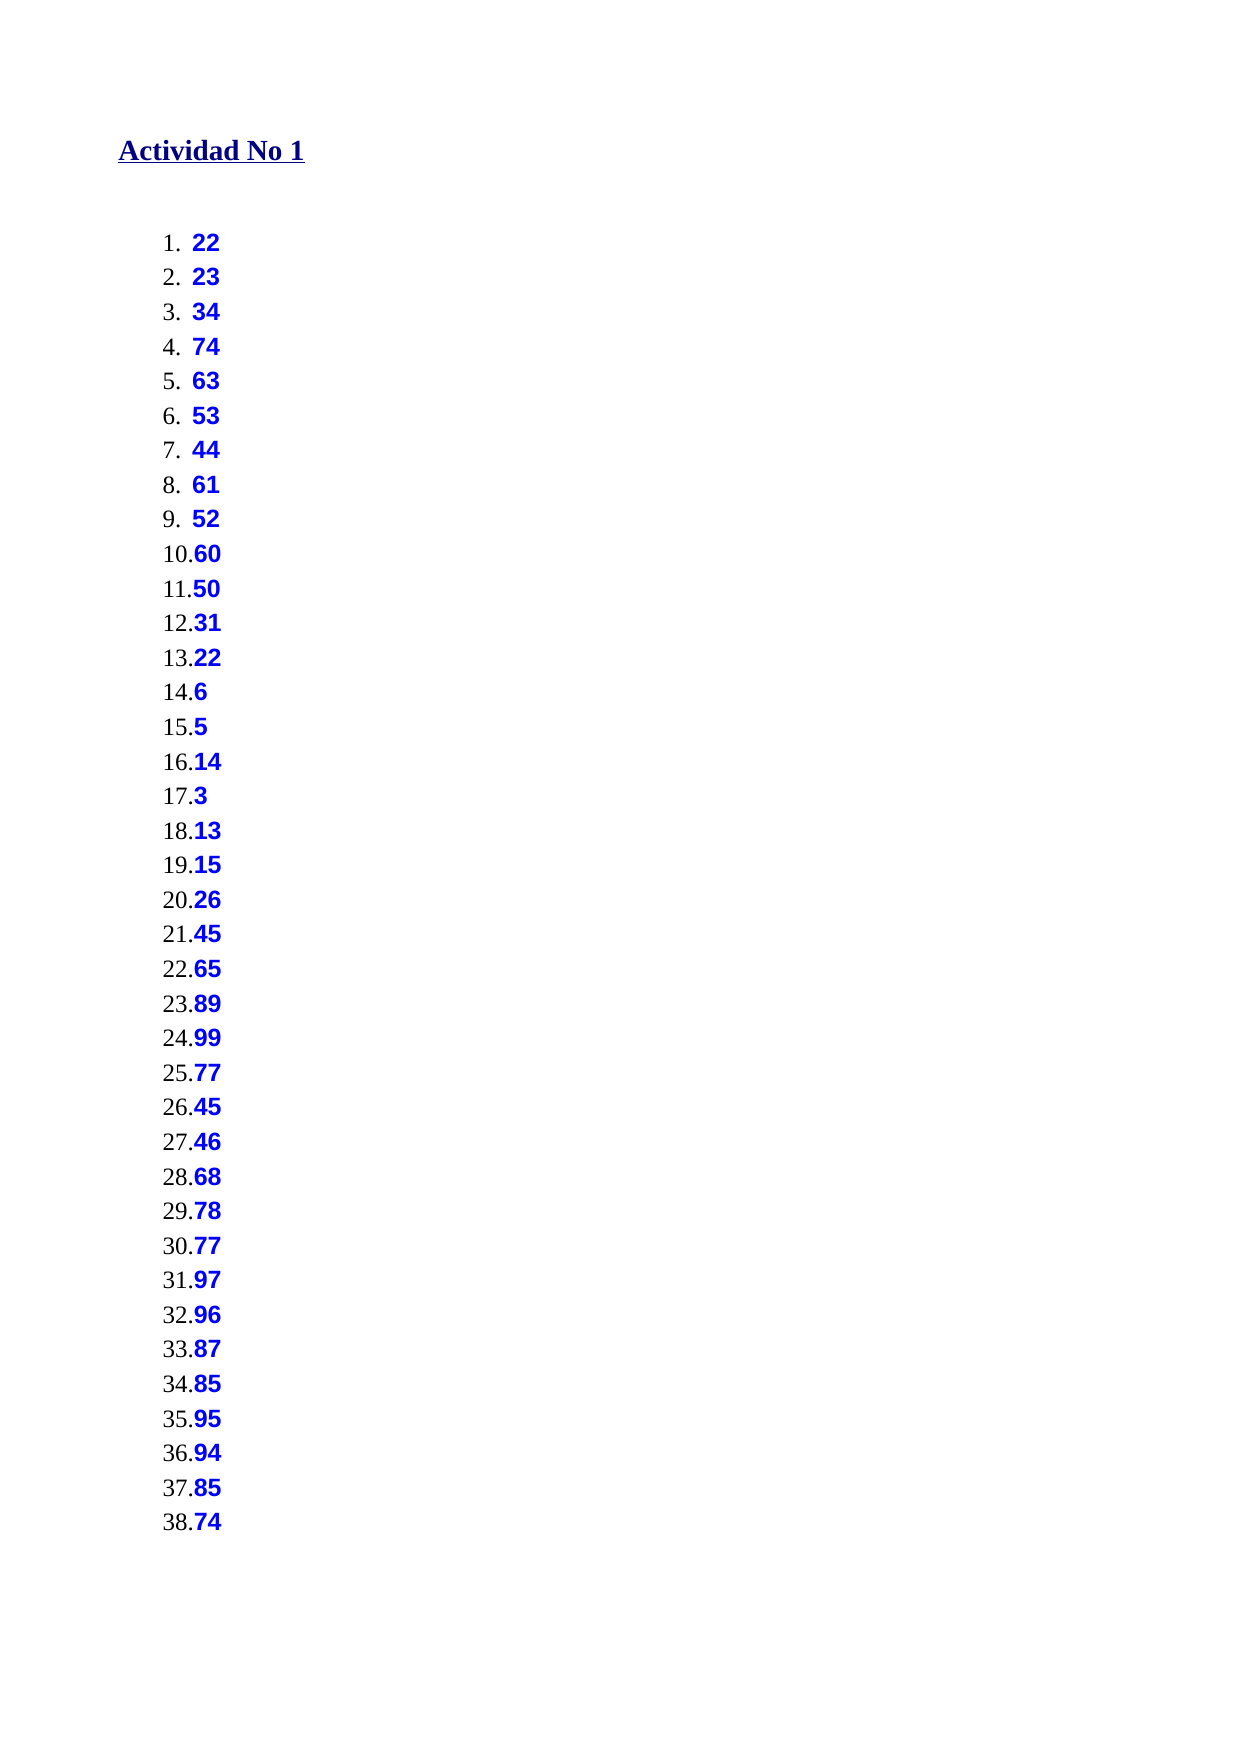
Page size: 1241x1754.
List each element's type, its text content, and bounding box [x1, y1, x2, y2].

list 31 [162, 608, 1122, 637]
list 15 [162, 850, 1122, 879]
list 45 [162, 1092, 1122, 1121]
list 78 [162, 1196, 1122, 1225]
list 77 [162, 1058, 1122, 1087]
list 85 [162, 1369, 1122, 1398]
list 94 [162, 1438, 1122, 1467]
list 74 [162, 1507, 1122, 1536]
list 53 [162, 401, 1122, 429]
list 87 [162, 1334, 1122, 1363]
list 22 [162, 228, 1122, 257]
list 95 [162, 1404, 1122, 1432]
list 46 [162, 1127, 1122, 1156]
list 61 [162, 470, 1122, 499]
list 34 [162, 297, 1122, 326]
list 6 [162, 677, 1122, 706]
list 3 [162, 781, 1122, 810]
list 77 [162, 1231, 1122, 1259]
list 60 [162, 539, 1122, 568]
list 68 [162, 1162, 1122, 1190]
list 63 [162, 366, 1122, 395]
list 44 [162, 435, 1122, 464]
list 89 [162, 989, 1122, 1017]
subtitle Actividad No 1 [118, 133, 1122, 166]
list 50 [162, 574, 1122, 602]
list 97 [162, 1265, 1122, 1294]
list 45 [162, 919, 1122, 948]
list 65 [162, 954, 1122, 983]
list 26 [162, 885, 1122, 914]
list 52 [162, 504, 1122, 533]
list 96 [162, 1300, 1122, 1329]
list 85 [162, 1473, 1122, 1502]
list 22 [162, 643, 1122, 672]
list 99 [162, 1023, 1122, 1052]
list 13 [162, 816, 1122, 844]
list 23 [162, 262, 1122, 291]
list 14 [162, 747, 1122, 775]
list 74 [162, 332, 1122, 360]
list 5 [162, 712, 1122, 741]
